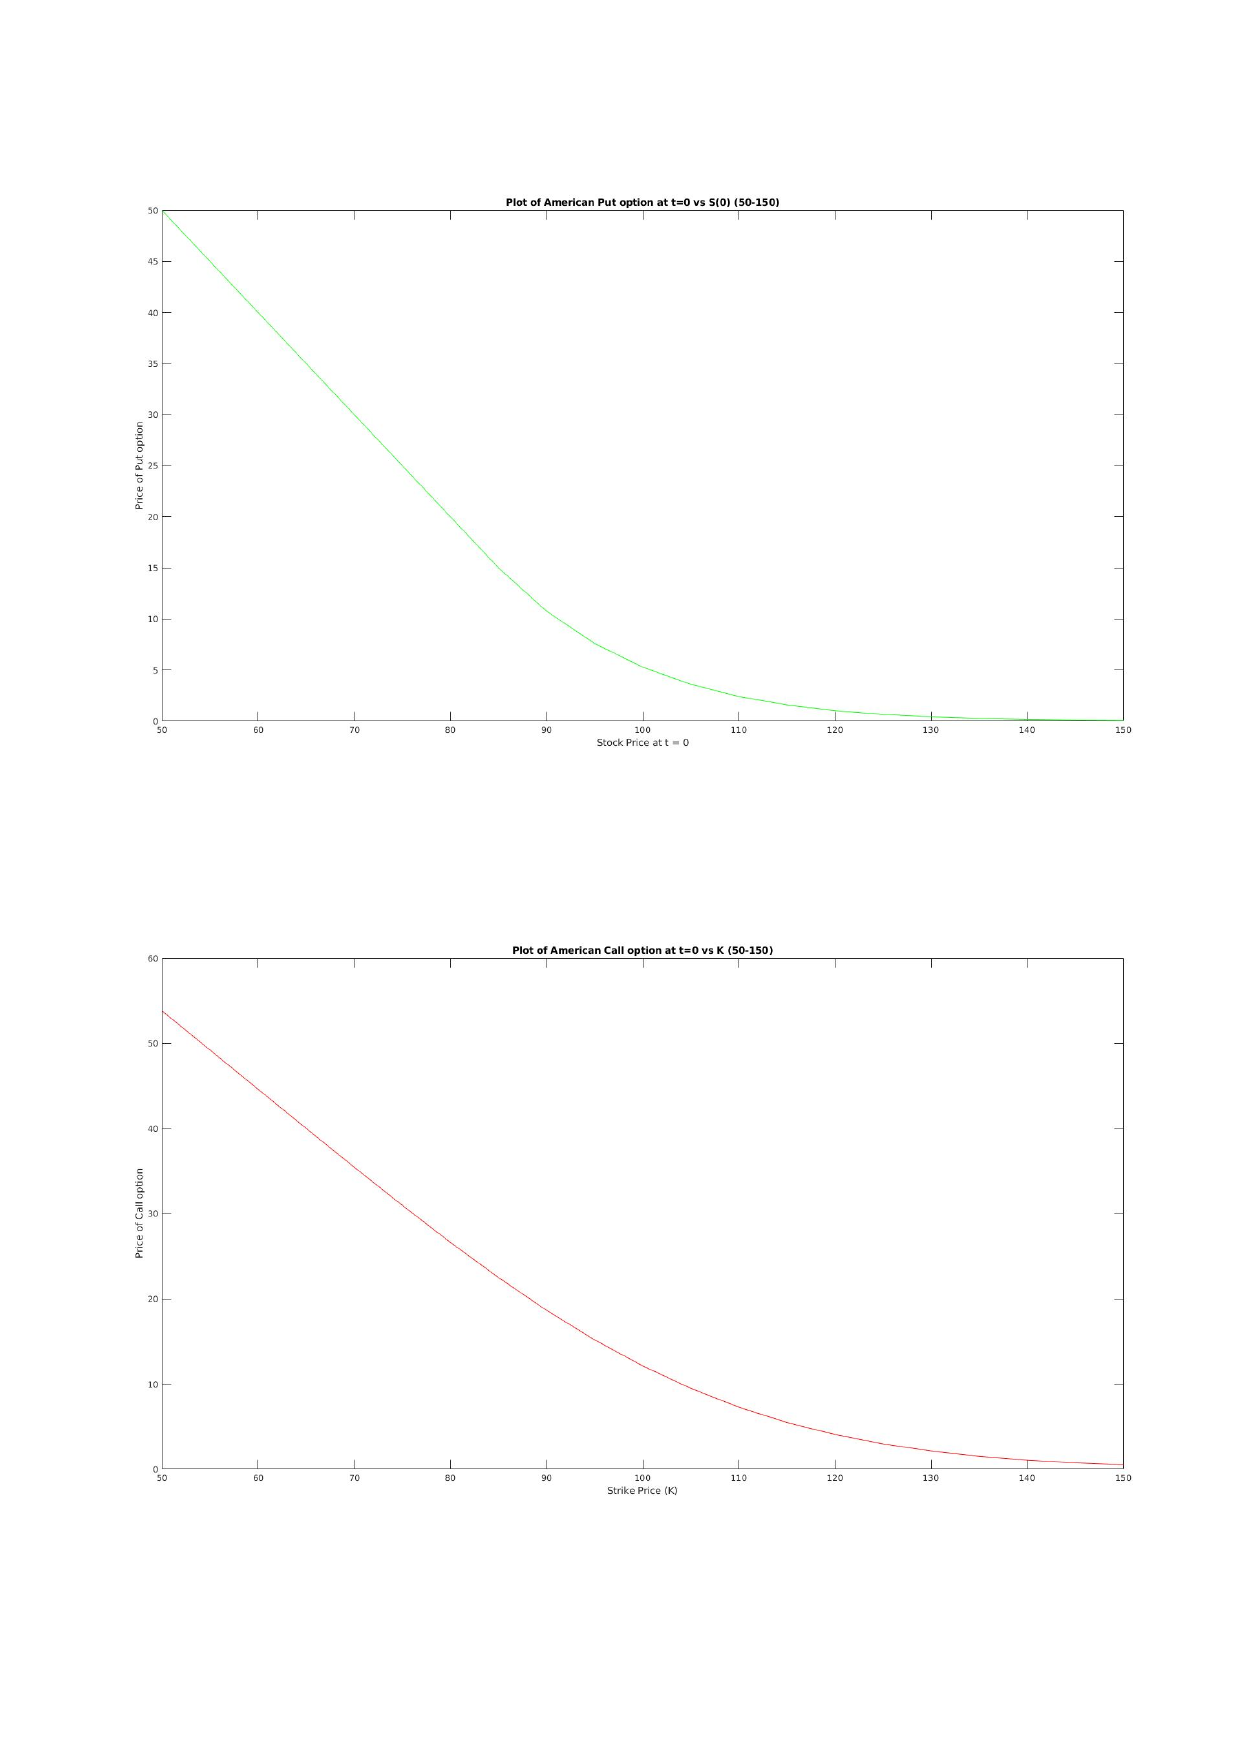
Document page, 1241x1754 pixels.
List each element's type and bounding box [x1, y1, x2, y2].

picture [0, 163, 1241, 790]
picture [0, 883, 1241, 1538]
